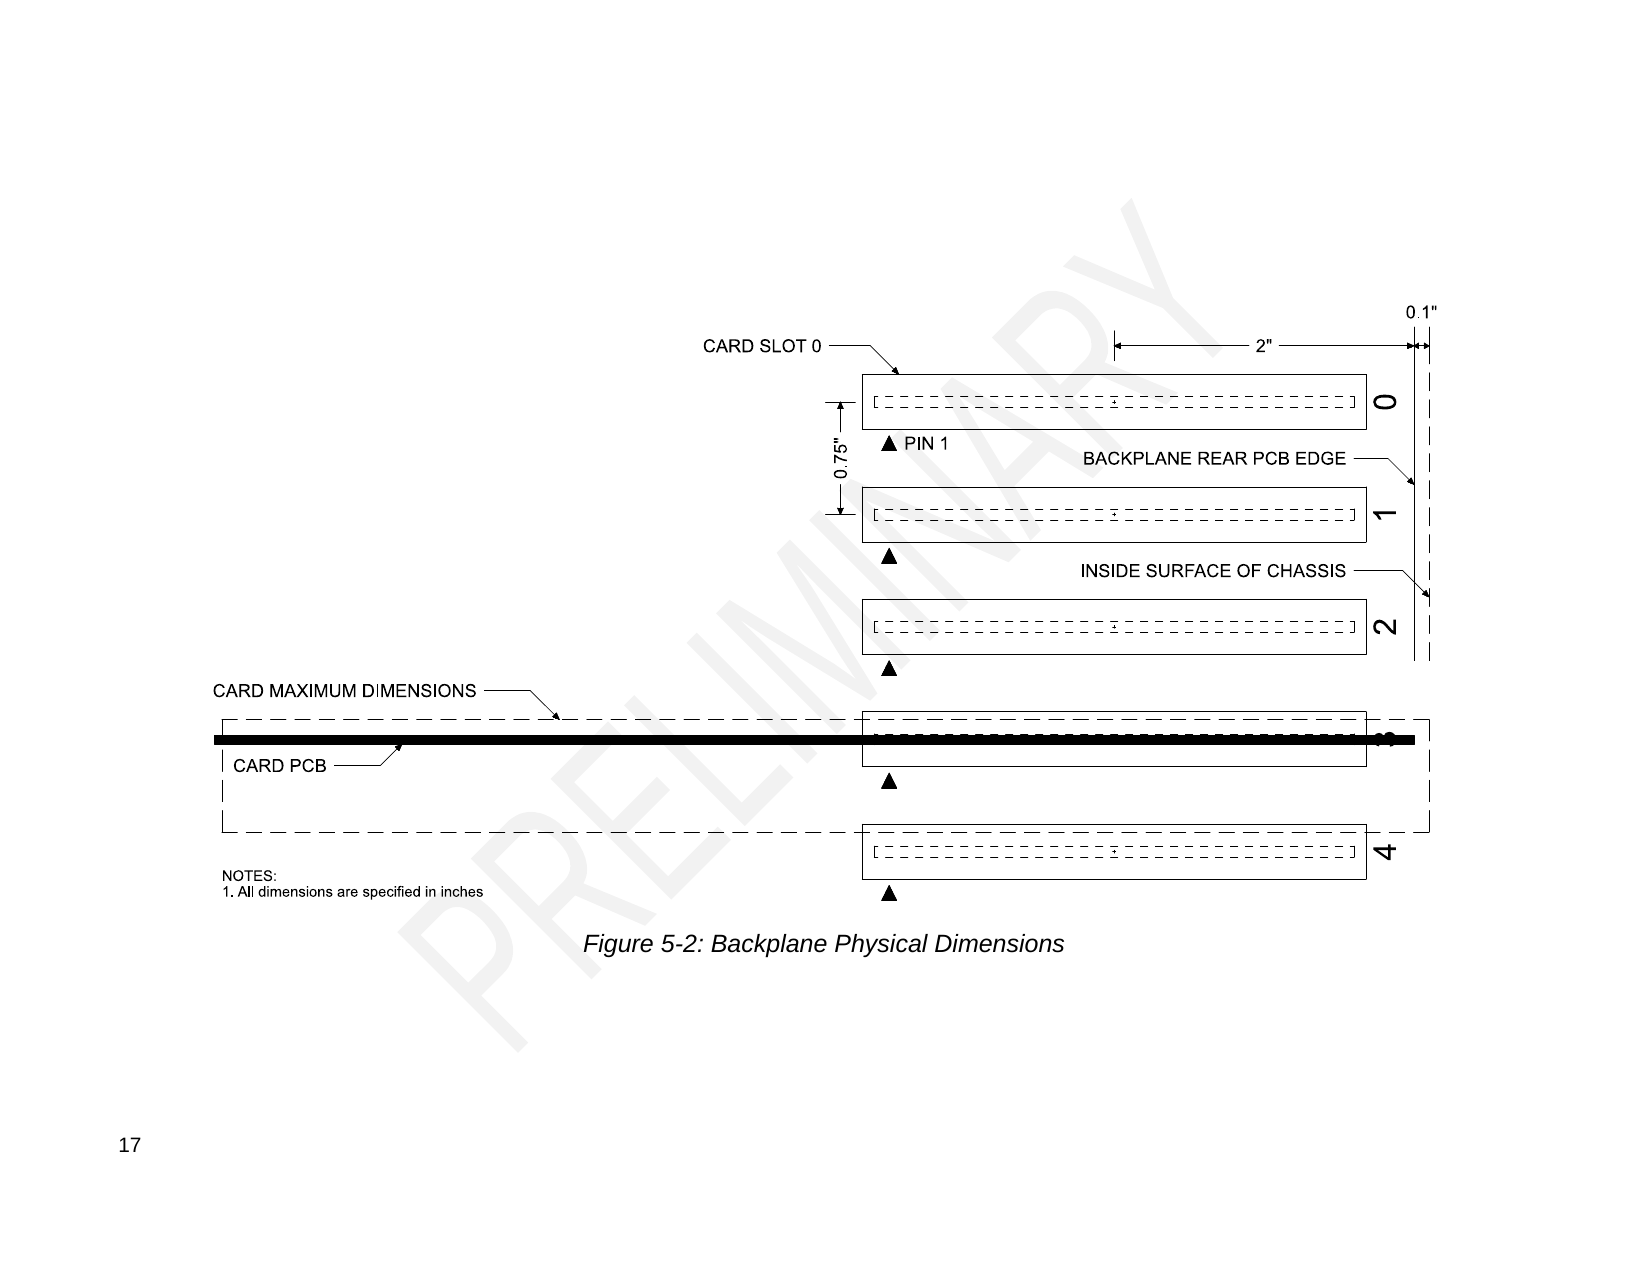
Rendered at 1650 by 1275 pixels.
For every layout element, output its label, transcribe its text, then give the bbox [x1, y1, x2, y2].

text Figure 5-2: Backplane Physical Dimensions [191, 305, 1459, 958]
